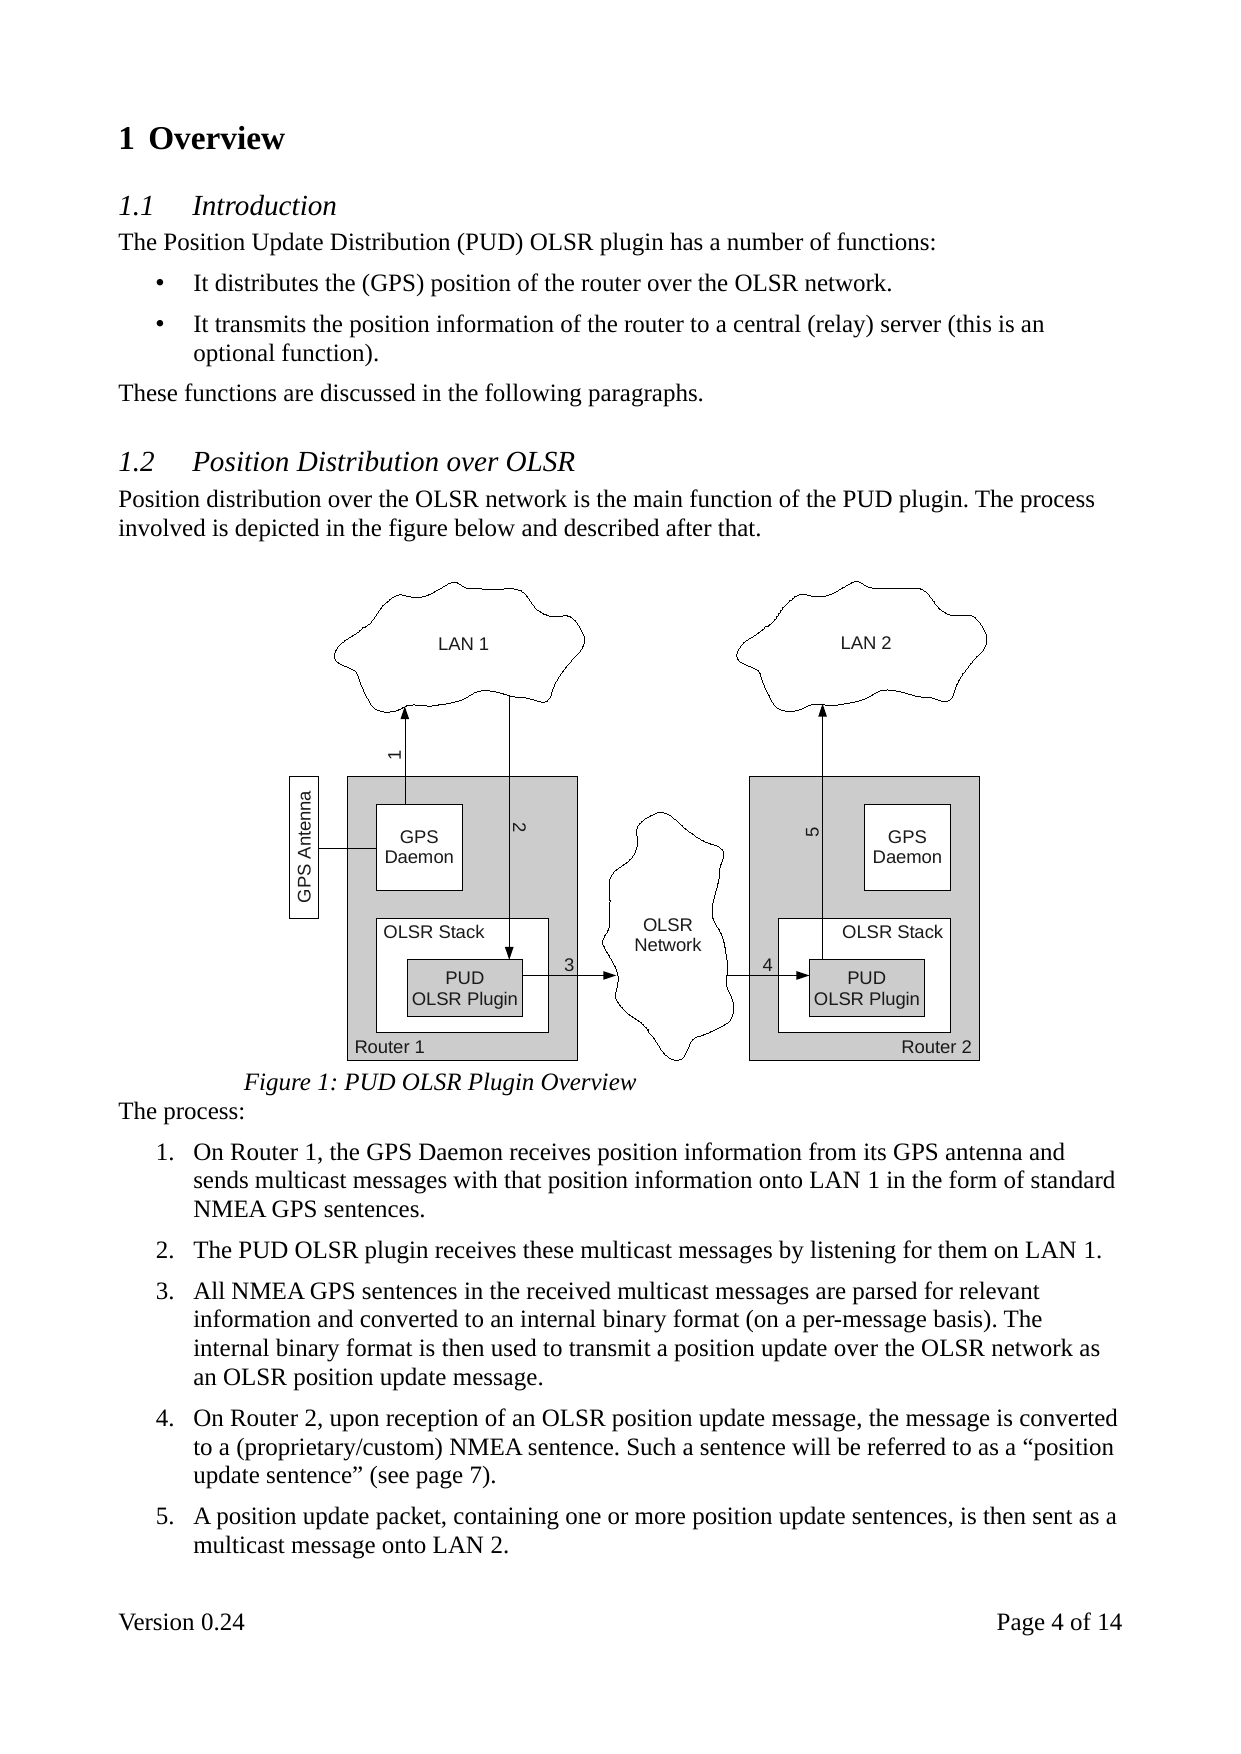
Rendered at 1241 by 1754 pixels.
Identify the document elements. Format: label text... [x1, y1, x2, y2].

subtitle Introduction [118, 188, 1122, 221]
text The process: [118, 551, 1122, 1125]
subtitle Position Distribution over OLSR [118, 444, 1122, 478]
list The PUD OLSR plugin receives these multicast messages by listening for them on LAN 1. [156, 1235, 1122, 1264]
list On Router 2, upon reception of an OLSR position update message, the message is converted to a (proprietary/custom) NMEA sentence. Such a sentence will be referred to as a “position update sentence” (see page 7). [156, 1403, 1122, 1489]
subtitle Overview [118, 118, 1122, 156]
list It transmits the position information of the router to a central (relay) server (this is an optional function). [156, 309, 1122, 366]
text These functions are discussed in the following paragraphs. [118, 378, 1122, 407]
list A position update packet, containing one or more position update sentences, is then sent as a multicast message onto LAN 2. [156, 1501, 1122, 1558]
list It distributes the (GPS) position of the router over the OLSR network. [156, 268, 1122, 297]
text Position distribution over the OLSR network is the main function of the PUD plugin. The process involved is depicted in the figure below and described after that. [118, 484, 1122, 541]
list On Router 1, the GPS Daemon receives position information from its GPS antenna and sends multicast messages with that position information onto LAN 1 in the form of standard NMEA GPS sentences. [156, 1137, 1122, 1223]
text The Position Update Distribution (PUD) OLSR plugin has a number of functions: [118, 227, 1122, 256]
text Figure 1: PUD OLSR Plugin Overview [244, 564, 997, 1096]
list All NMEA GPS sentences in the received multicast messages are parsed for relevant information and converted to an internal binary format (on a per-message basis). The internal binary format is then used to transmit a position update over the OLSR network as an OLSR position update message. [156, 1276, 1122, 1391]
